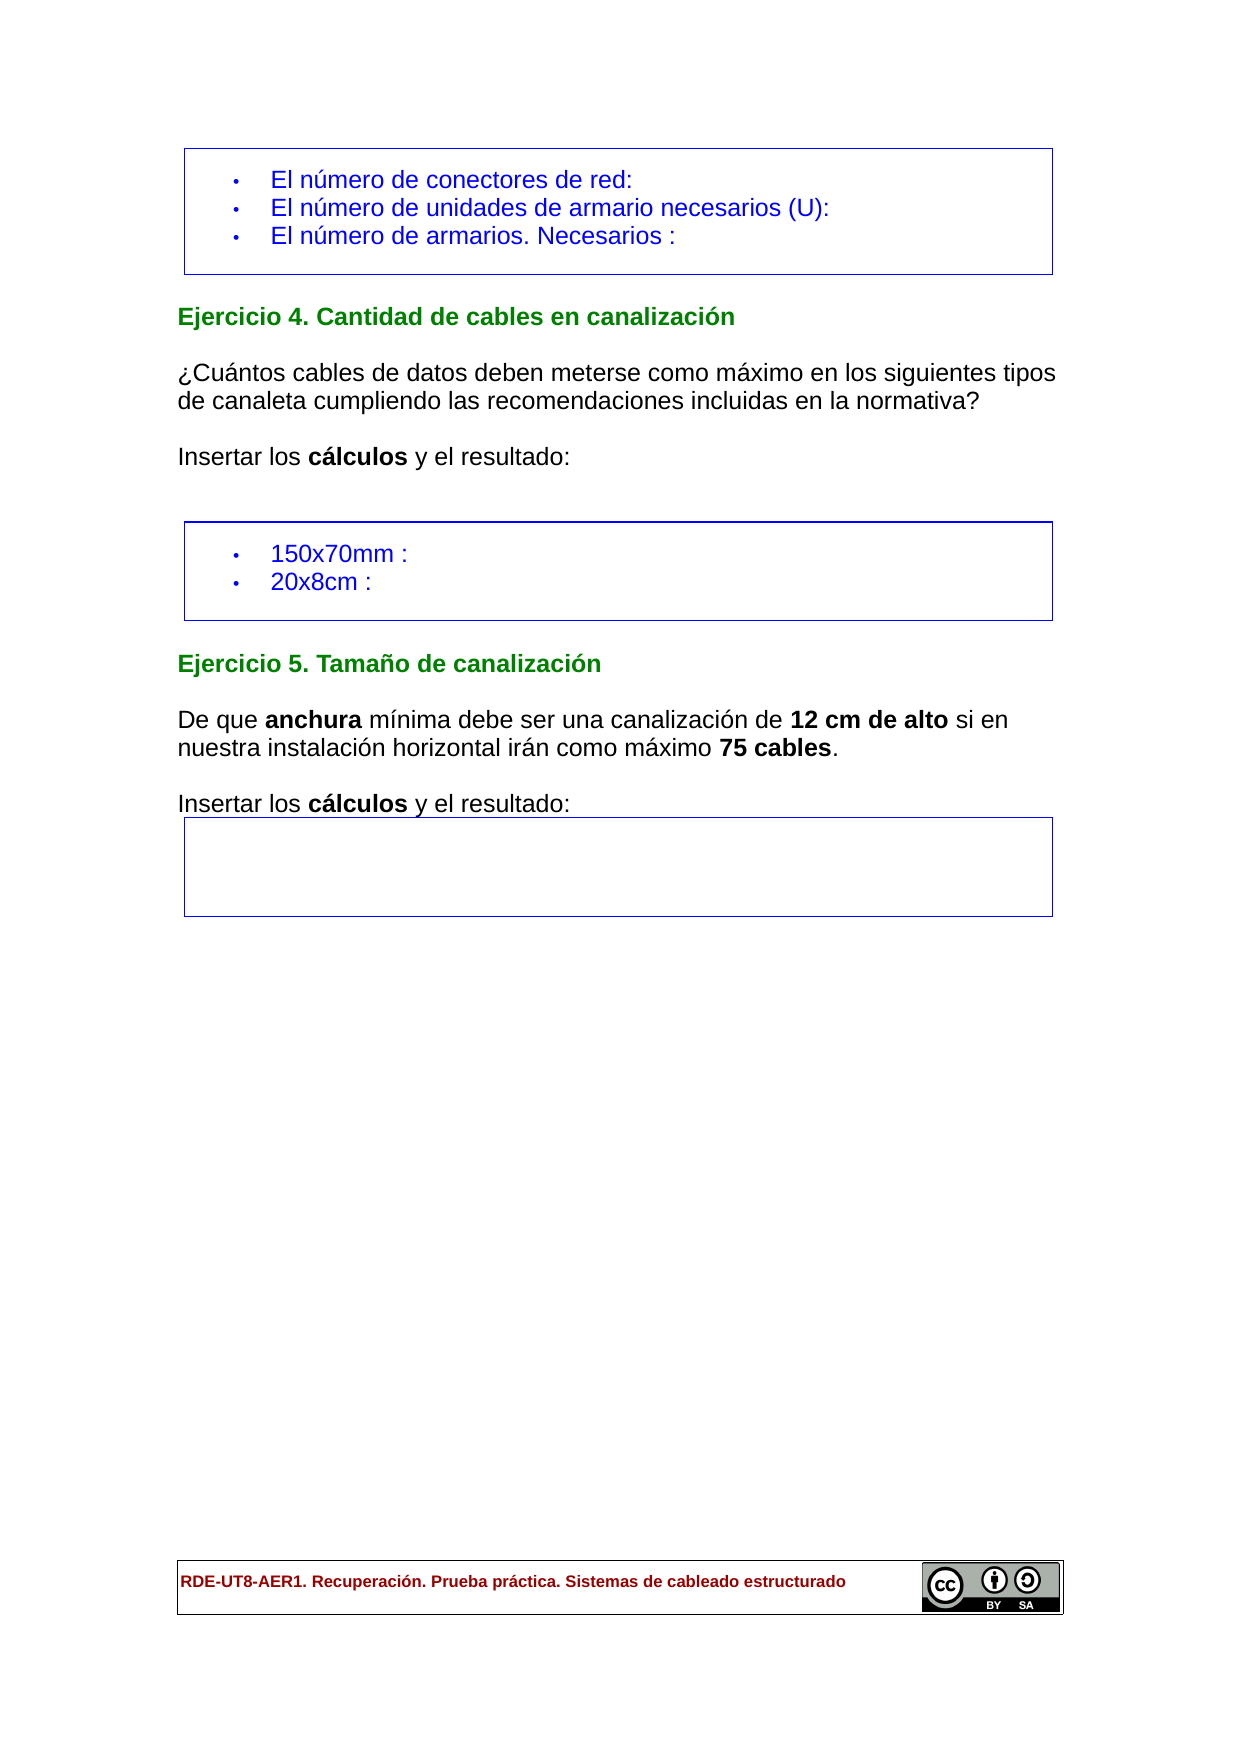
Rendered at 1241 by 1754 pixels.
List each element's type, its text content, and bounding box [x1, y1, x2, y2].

text Insertar los cálculos y el resultado: [177, 789, 1063, 817]
text Insertar los cálculos y el resultado: [177, 442, 1063, 470]
text Ejercicio 4. Cantidad de cables en canalización [177, 303, 1063, 331]
table_header [185, 818, 1052, 916]
text Ejercicio 5. Tamaño de canalización [177, 650, 1063, 678]
list ¿Cuántos cables de datos deben meterse como máximo en los siguientes tipos de canaleta cumpliendo las recomendaciones incluidas en la normativa? [177, 358, 1063, 414]
table_header El número de conectores de red: El número de unidades de armario necesarios (U): El número de armarios. Necesarios : [185, 149, 1052, 274]
picture [922, 1562, 1060, 1612]
table_header 150x70mm : 20x8cm : [185, 523, 1052, 619]
list De que anchura mínima debe ser una canalización de 12 cm de alto si en nuestra instalación horizontal irán como máximo 75 cables. [177, 706, 1063, 761]
